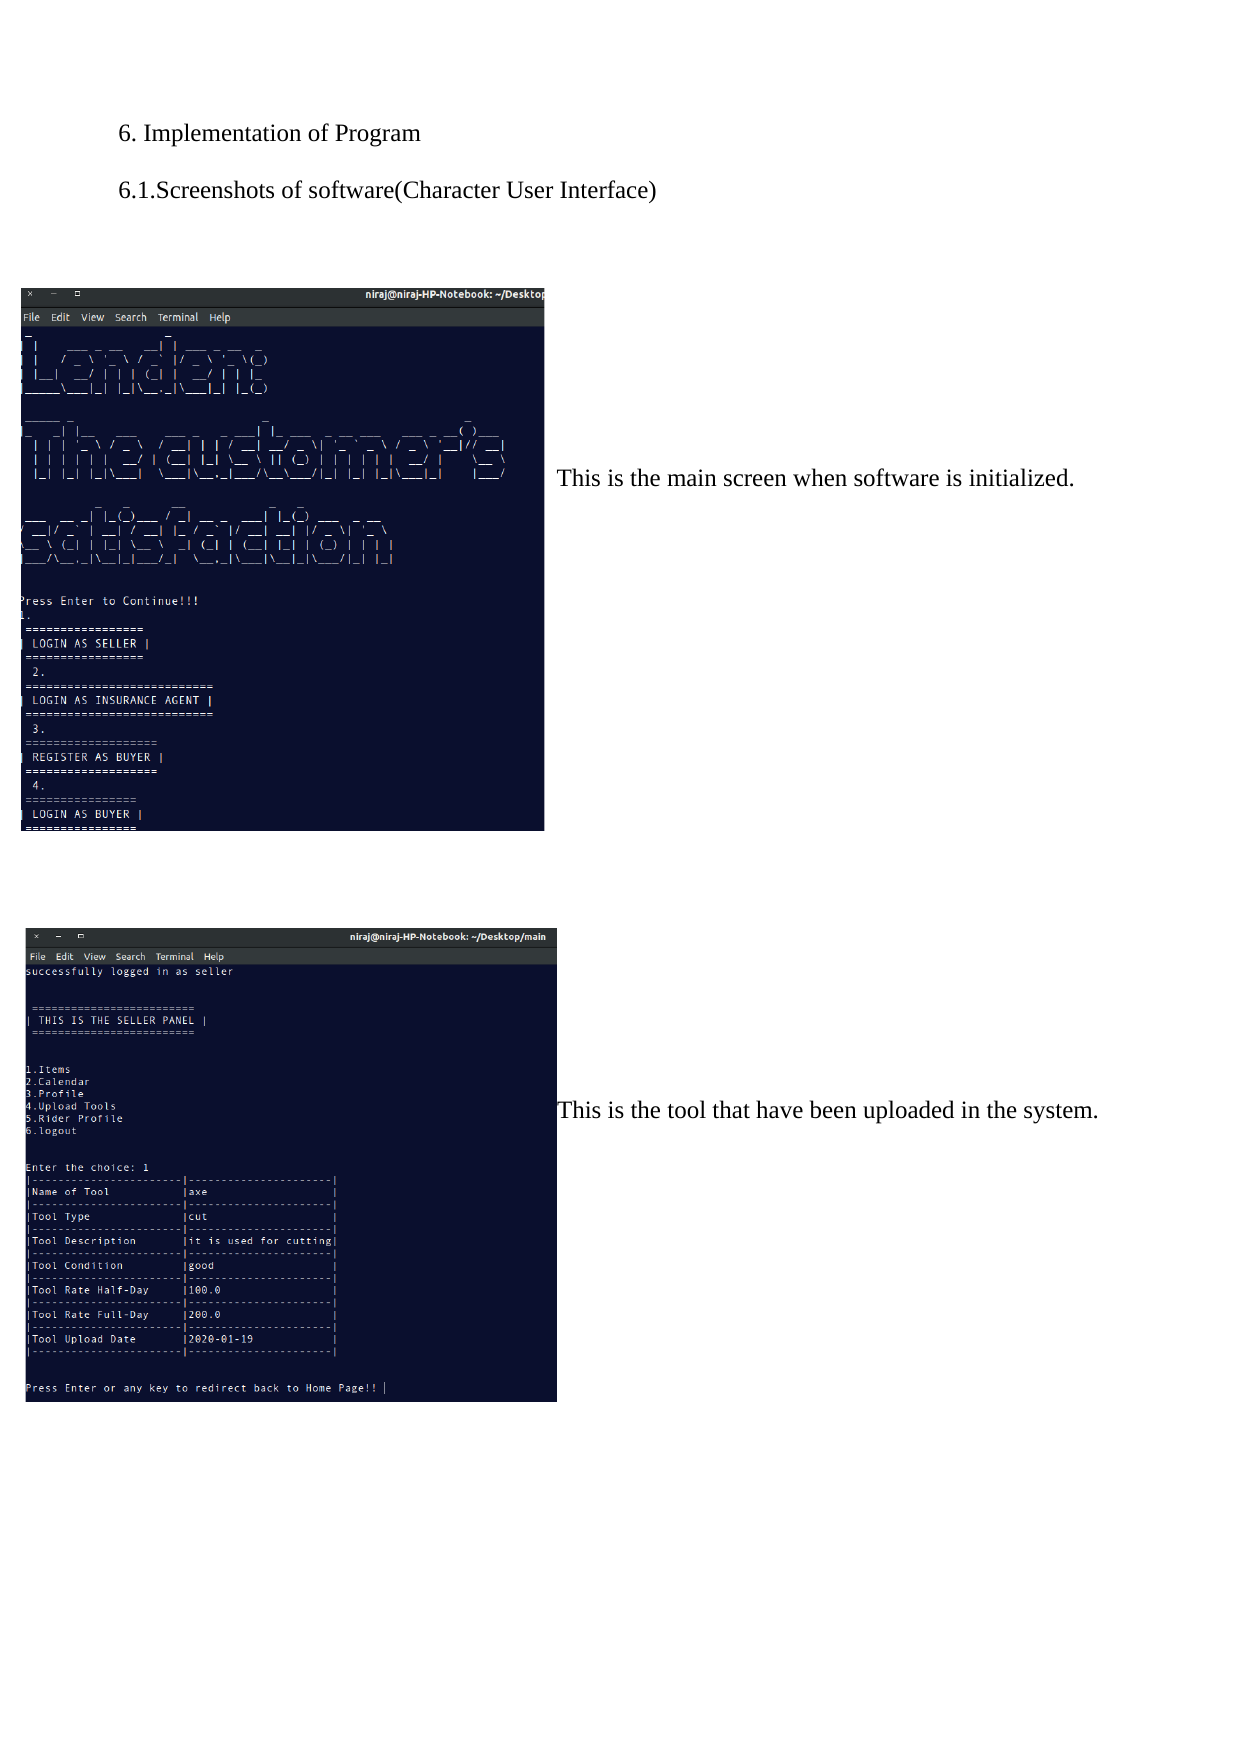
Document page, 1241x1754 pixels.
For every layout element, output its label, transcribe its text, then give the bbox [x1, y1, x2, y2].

text This is the tool that have been uploaded in the system. [557, 1096, 1122, 1124]
text This is the main screen when software is initialized. [545, 463, 1122, 492]
text 6. Implementation of Program [118, 118, 1122, 147]
picture [21, 288, 545, 831]
text 6.1.Screenshots of software(Character User Interface) [118, 176, 1122, 204]
picture [25, 928, 557, 1402]
